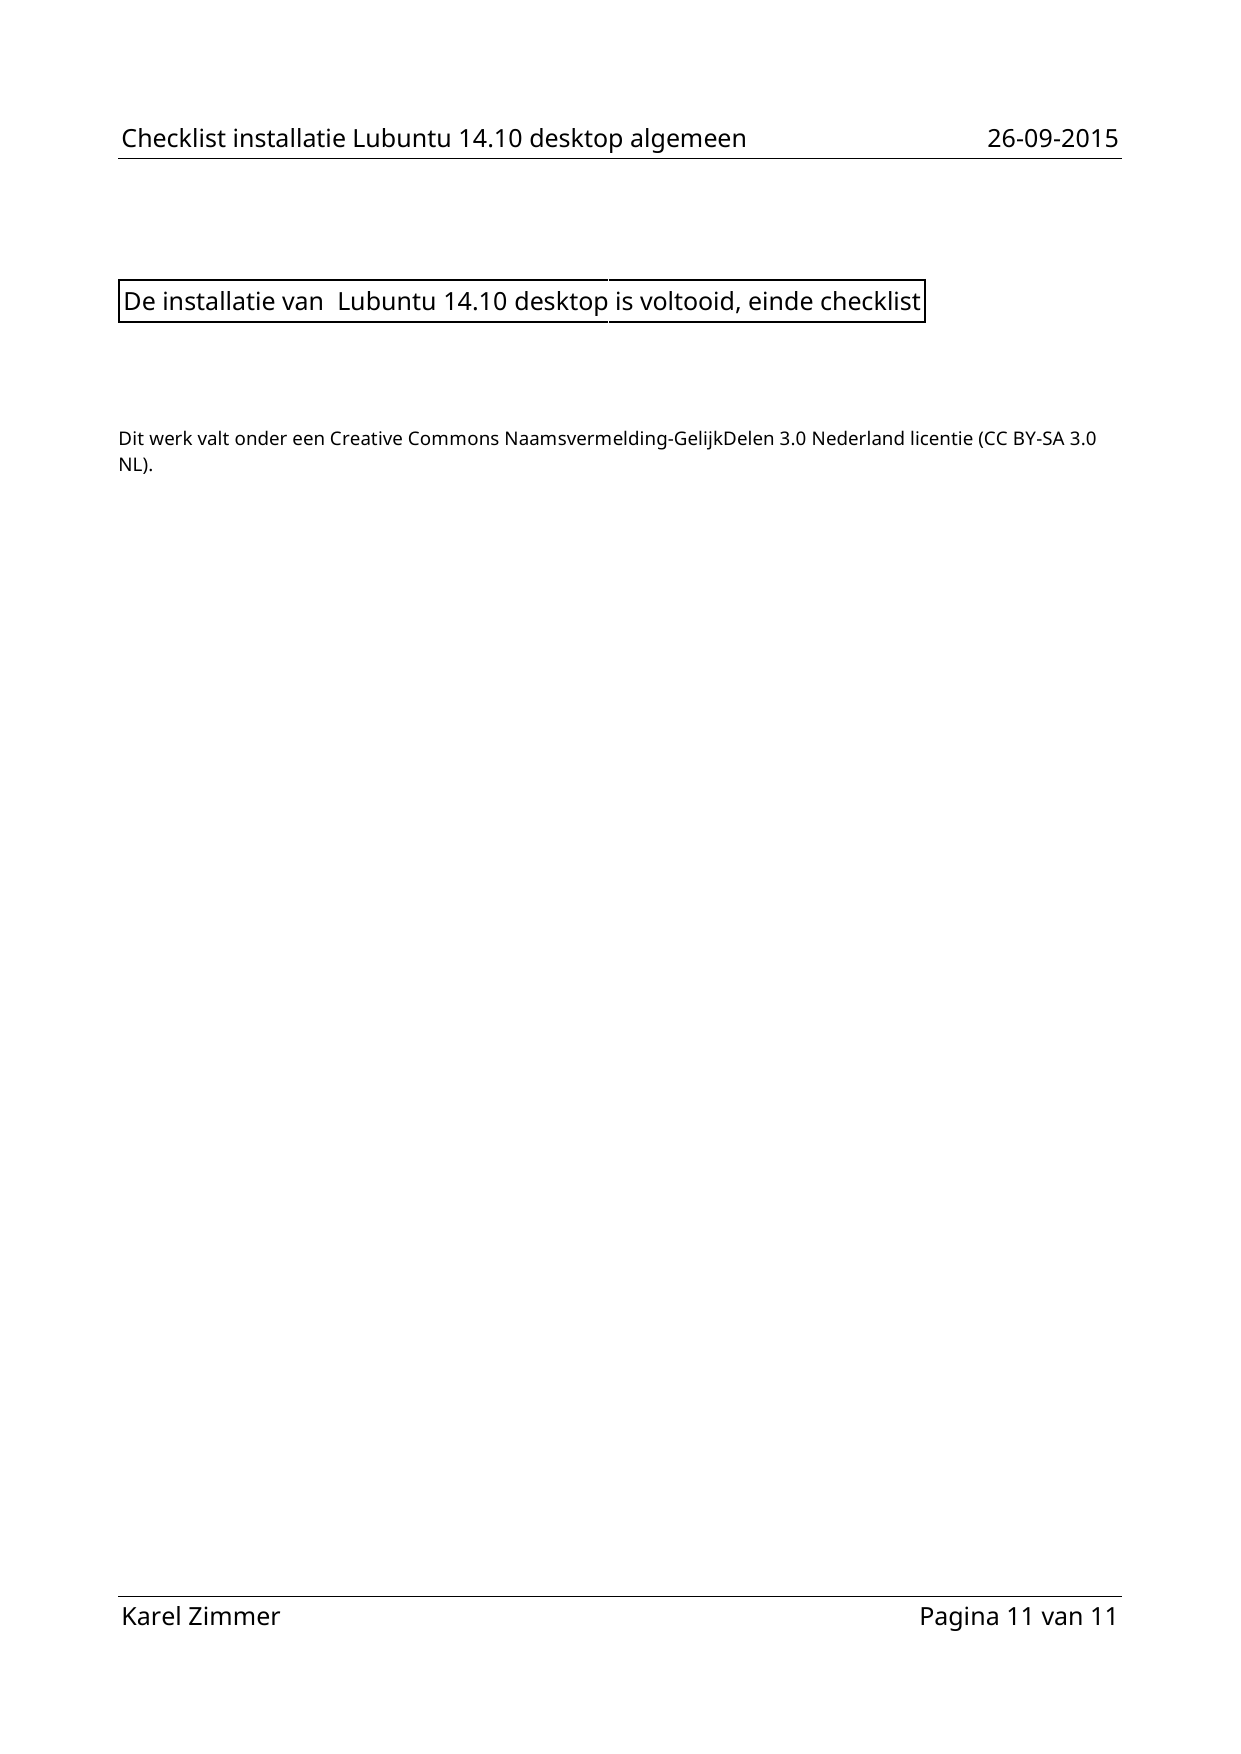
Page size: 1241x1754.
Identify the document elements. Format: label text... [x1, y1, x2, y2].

text De installatie van Lubuntu 14.10 desktop is voltooid, einde checklist [120, 280, 924, 322]
text Dit werk valt onder een Creative Commons Naamsvermelding-GelijkDelen 3.0 Nederland licentie (CC BY-SA 3.0 NL). [118, 425, 1122, 477]
text [926, 279, 1122, 323]
